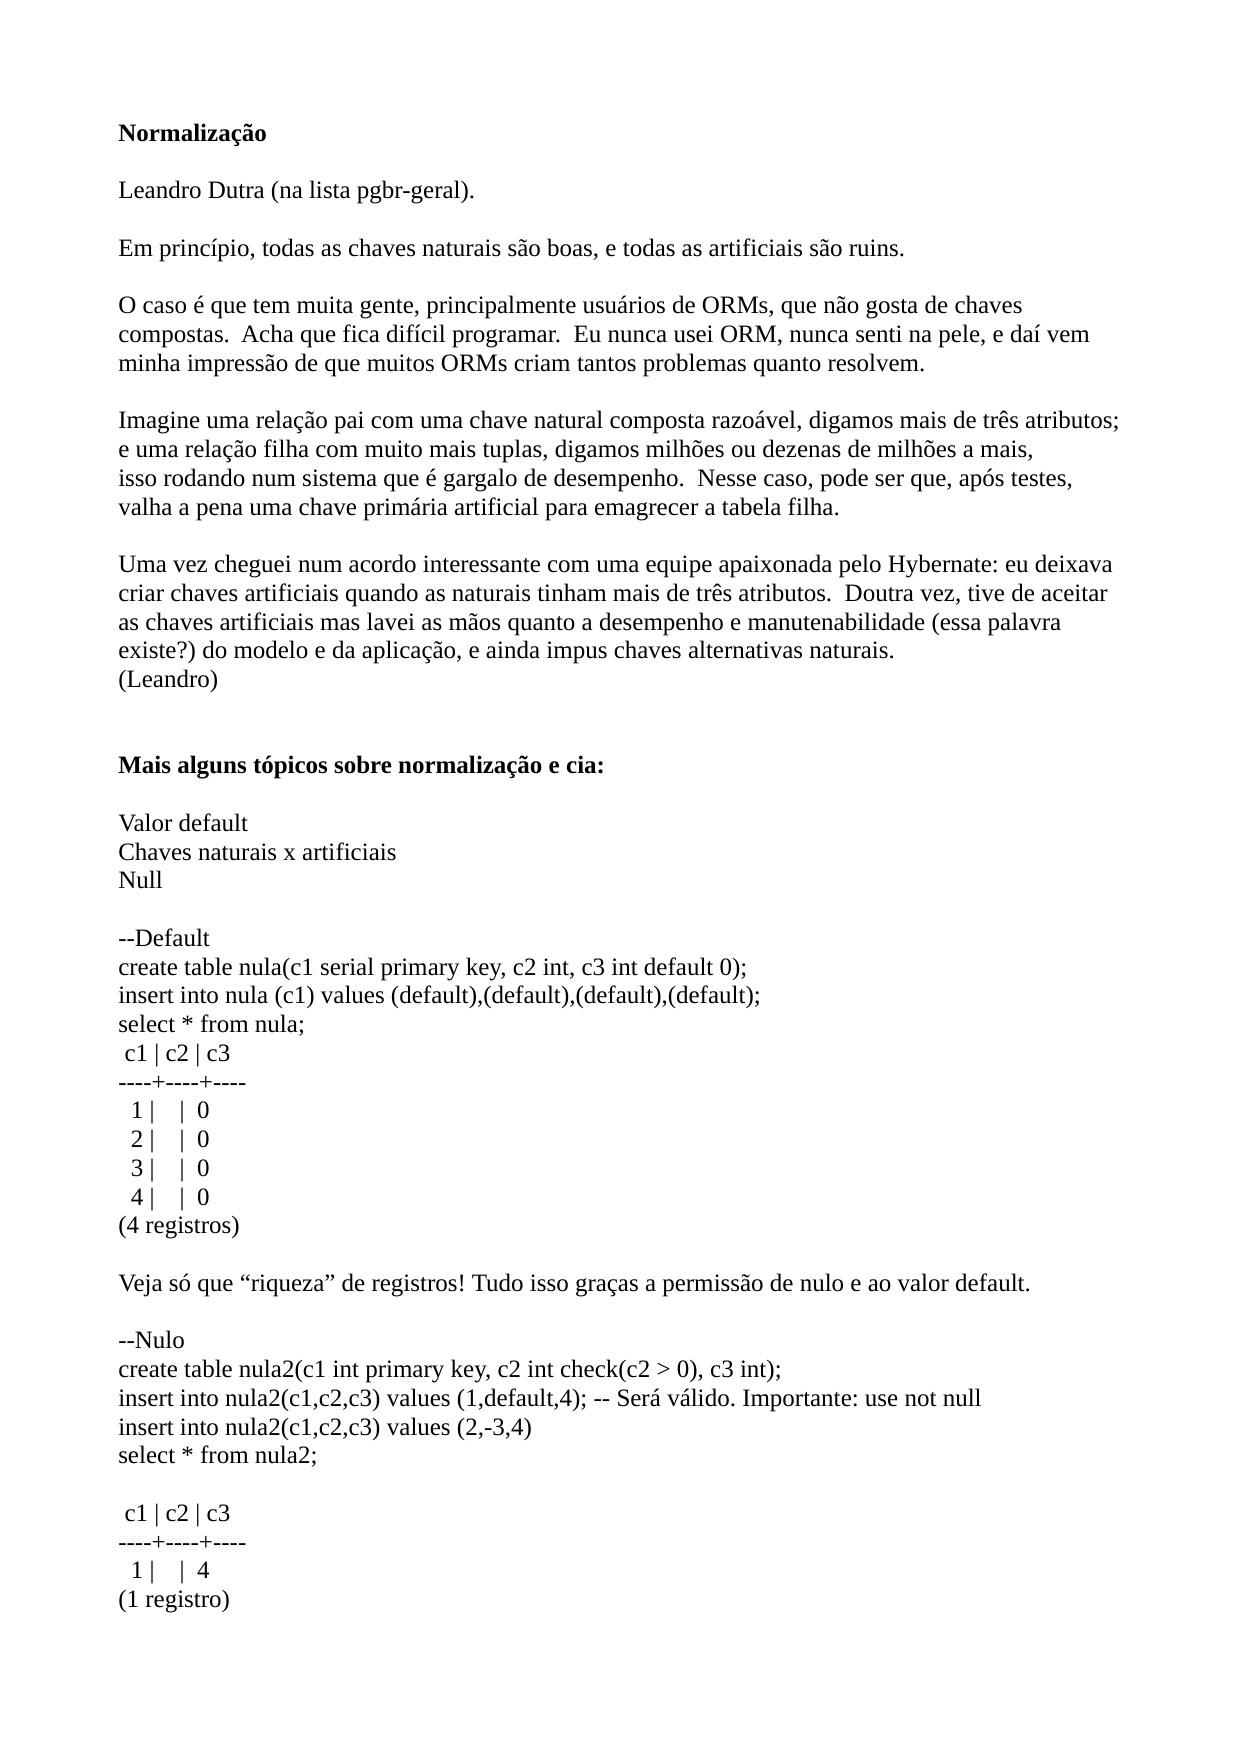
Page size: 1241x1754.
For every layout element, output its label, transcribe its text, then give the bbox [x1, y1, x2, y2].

text Veja só que “riqueza” de registros! Tudo isso graças a permissão de nulo e ao valor default. [118, 1268, 1122, 1297]
text (1 registro) [118, 1584, 1122, 1613]
text Chaves naturais x artificiais [118, 837, 1122, 866]
text --Default [118, 923, 1122, 952]
text c1 | c2 | c3 [118, 1498, 1122, 1527]
text insert into nula (c1) values (default),(default),(default),(default); [118, 981, 1122, 1009]
text Uma vez cheguei num acordo interessante com uma equipe apaixonada pelo Hybernate: eu deixava criar chaves artificiais quando as naturais tinham mais de três atributos. Doutra vez, tive de aceitar as chaves artificiais mas lavei as mãos quanto a desempenho e manutenabilidade (essa palavra existe?) do modelo e da aplicação, e ainda impus chaves alternativas naturais. [118, 549, 1122, 664]
text Normalização [118, 118, 1122, 147]
text ----+----+---- [118, 1067, 1122, 1096]
text 1 | | 4 [118, 1556, 1122, 1584]
text Imagine uma relação pai com uma chave natural composta razoável, digamos mais de três atributos; e uma relação filha com muito mais tuplas, digamos milhões ou dezenas de milhões a mais, [118, 406, 1122, 463]
text 1 | | 0 [118, 1096, 1122, 1124]
text O caso é que tem muita gente, principalmente usuários de ORMs, que não gosta de chaves compostas. Acha que fica difícil programar. Eu nunca usei ORM, nunca senti na pele, e daí vem minha impressão de que muitos ORMs criam tantos problemas quanto resolvem. [118, 291, 1122, 377]
text isso rodando num sistema que é gargalo de desempenho. Nesse caso, pode ser que, após testes, valha a pena uma chave primária artificial para emagrecer a tabela filha. [118, 463, 1122, 521]
text insert into nula2(c1,c2,c3) values (2,-3,4) [118, 1412, 1122, 1441]
text c1 | c2 | c3 [118, 1038, 1122, 1067]
text create table nula2(c1 int primary key, c2 int check(c2 > 0), c3 int); [118, 1354, 1122, 1383]
text 3 | | 0 [118, 1153, 1122, 1182]
text (Leandro) [118, 664, 1122, 693]
text select * from nula2; [118, 1441, 1122, 1469]
text --Nulo [118, 1326, 1122, 1354]
text Valor default [118, 808, 1122, 837]
text 4 | | 0 [118, 1182, 1122, 1211]
text Mais alguns tópicos sobre normalização e cia: [118, 751, 1122, 779]
text select * from nula; [118, 1009, 1122, 1038]
text Null [118, 866, 1122, 894]
text ----+----+---- [118, 1527, 1122, 1556]
text 2 | | 0 [118, 1124, 1122, 1153]
text create table nula(c1 serial primary key, c2 int, c3 int default 0); [118, 952, 1122, 981]
text Leandro Dutra (na lista pgbr-geral). [118, 176, 1122, 204]
text insert into nula2(c1,c2,c3) values (1,default,4); -- Será válido. Importante: use not null [118, 1383, 1122, 1412]
text Em princípio, todas as chaves naturais são boas, e todas as artificiais são ruins. [118, 233, 1122, 262]
text (4 registros) [118, 1211, 1122, 1239]
